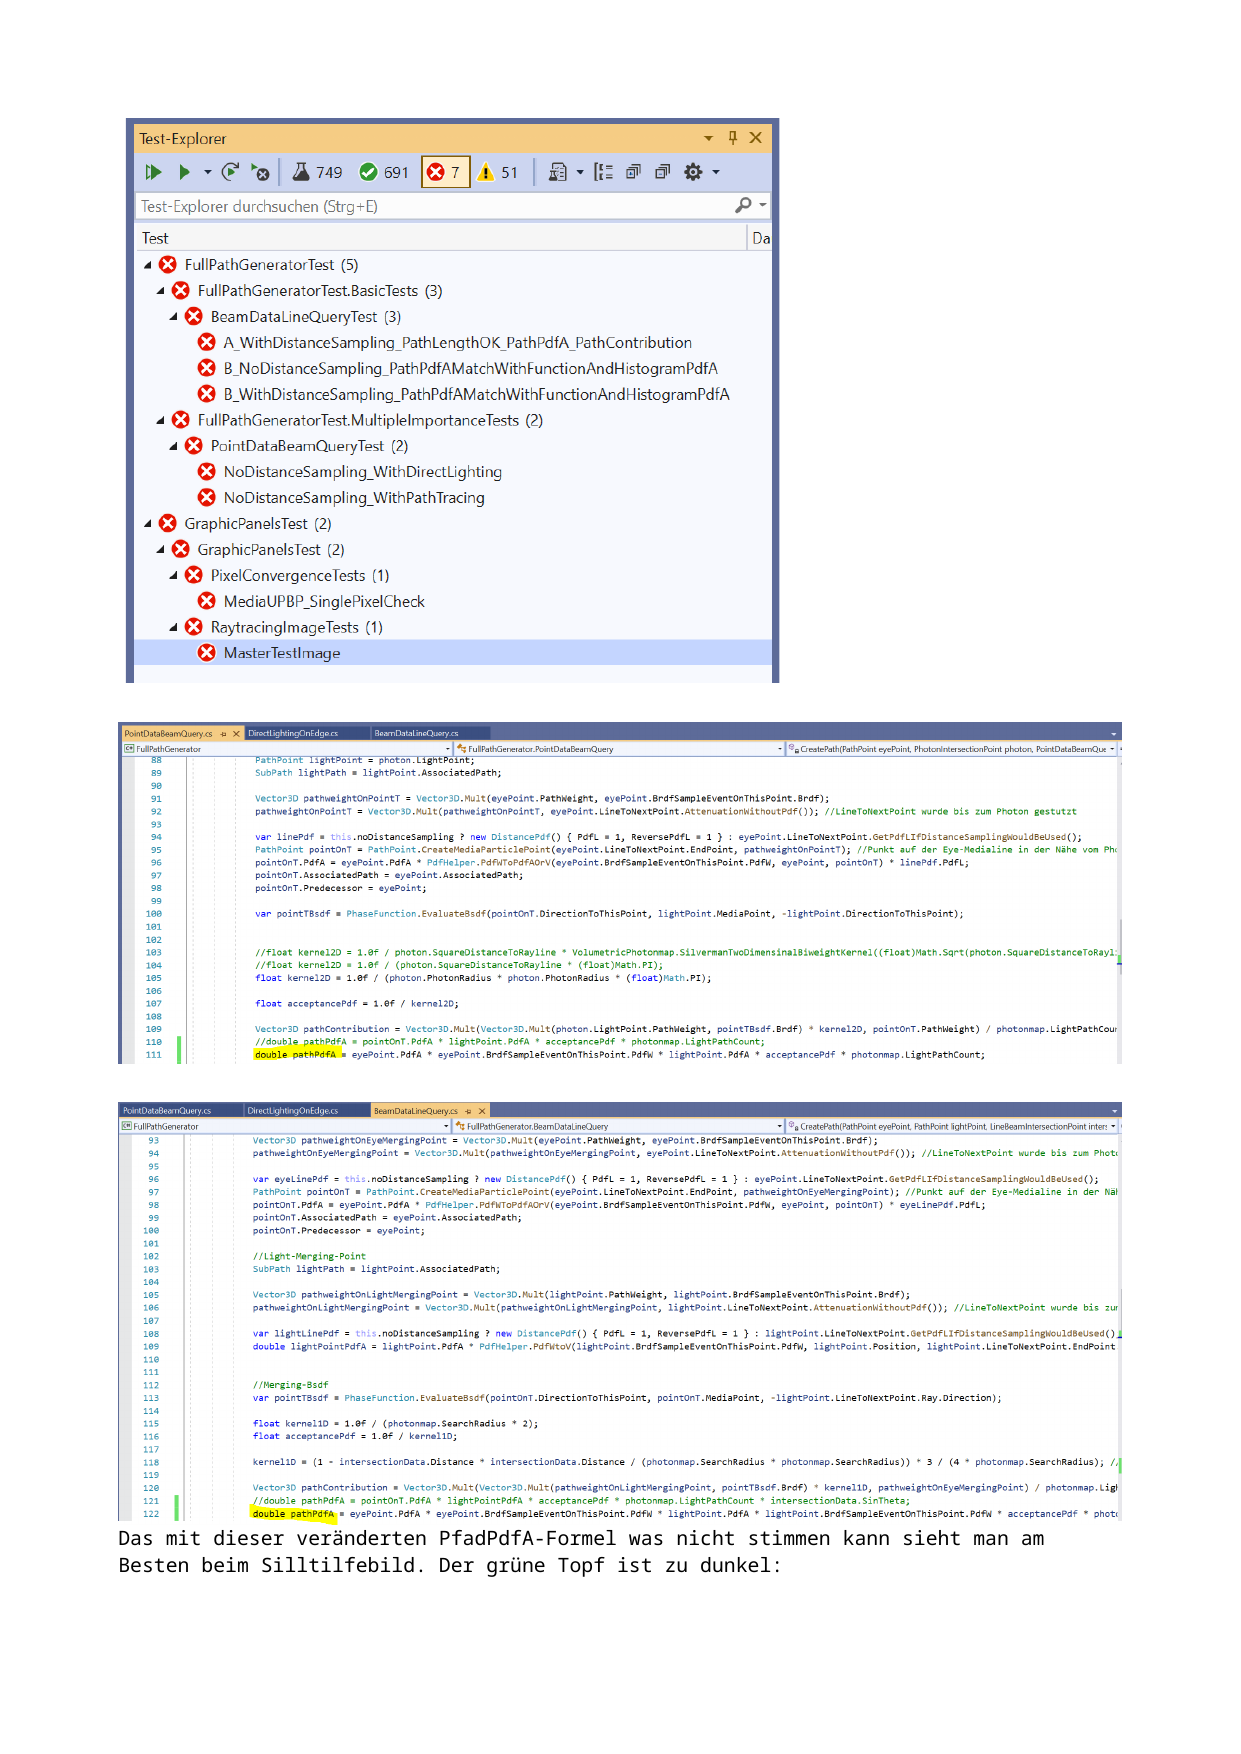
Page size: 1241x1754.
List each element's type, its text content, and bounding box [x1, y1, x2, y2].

picture [118, 1102, 1122, 1525]
picture [118, 722, 1122, 1064]
text Das mit dieser veränderten PfadPdfA-Formel was nicht stimmen kann sieht man am Besten beim Silltilfebild. Der grüne Topf ist zu dunkel: [118, 1525, 1122, 1578]
picture [125, 118, 780, 683]
